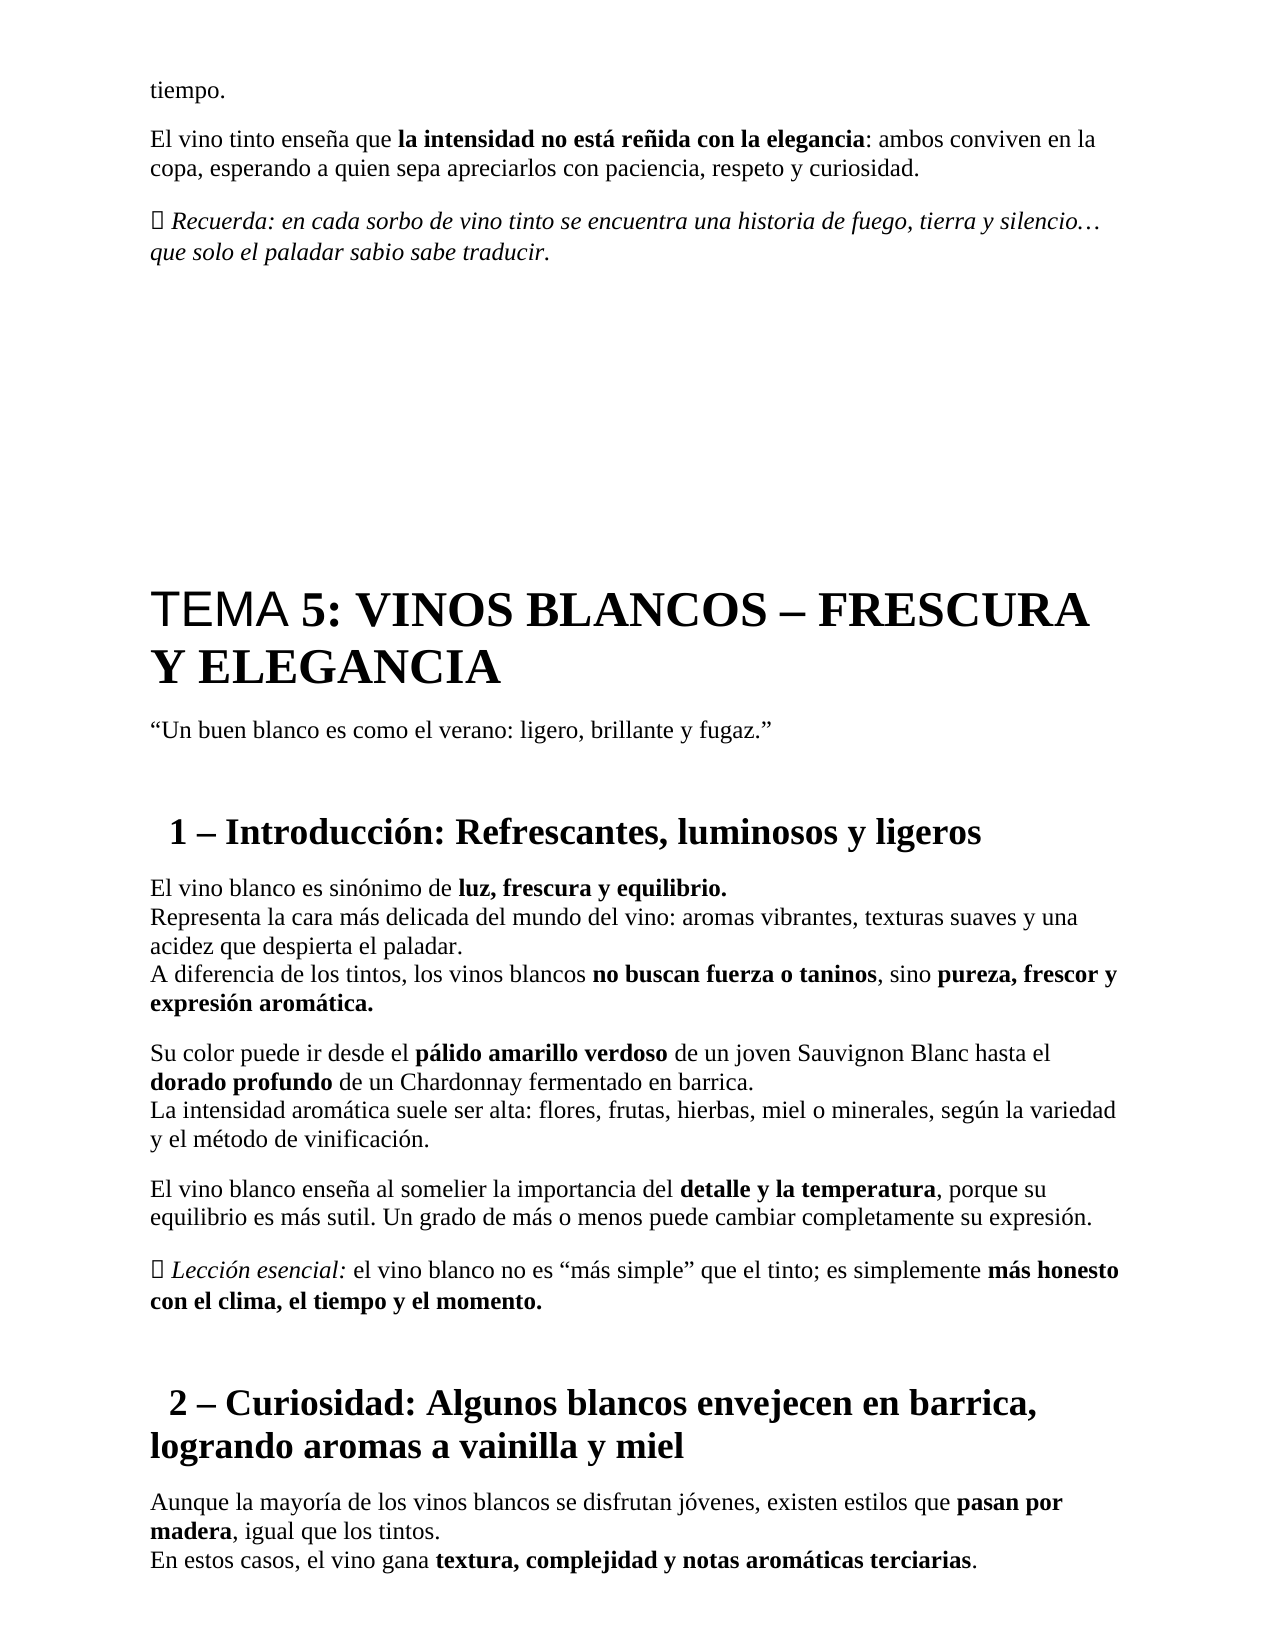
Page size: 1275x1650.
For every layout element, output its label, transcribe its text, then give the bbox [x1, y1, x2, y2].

text Su color puede ir desde el pálido amarillo verdoso de un joven Sauvignon Blanc hasta el dorado profundo de un Chardonnay fermentado en barrica. La intensidad aromática suele ser alta: flores, frutas, hierbas, miel o minerales, según la variedad y el método de vinificación. [150, 1038, 1125, 1153]
text 2 – Curiosidad: Algunos blancos envejecen en barrica, logrando aromas a vainilla y miel [150, 1380, 1125, 1467]
text 1 – Introducción: Refrescantes, luminosos y ligeros [150, 809, 1125, 852]
text Aunque la mayoría de los vinos blancos se disfrutan jóvenes, existen estilos que pasan por madera, igual que los tintos. En estos casos, el vino gana textura, complejidad y notas aromáticas terciarias. [150, 1487, 1125, 1574]
text tiempo. [150, 75, 1125, 104]
text El vino blanco es sinónimo de luz, frescura y equilibrio. Representa la cara más delicada del mundo del vino: aromas vibrantes, texturas suaves y una acidez que despierta el paladar. A diferencia de los tintos, los vinos blancos no buscan fuerza o taninos, sino pureza, frescor y expresión aromática. [150, 873, 1125, 1017]
text “Un buen blanco es como el verano: ligero, brillante y fugaz.” [150, 715, 1125, 744]
text 💬 Lección esencial: el vino blanco no es “más simple” que el tinto; es simplemente más honesto con el clima, el tiempo y el momento. [150, 1252, 1125, 1315]
text El vino tinto enseña que la intensidad no está reñida con la elegancia: ambos conviven en la copa, esperando a quien sepa apreciarlos con paciencia, respeto y curiosidad. [150, 124, 1125, 182]
text El vino blanco enseña al somelier la importancia del detalle y la temperatura, porque su equilibrio es más sutil. Un grado de más o menos puede cambiar completamente su expresión. [150, 1174, 1125, 1231]
text 🍇 Recuerda: en cada sorbo de vino tinto se encuentra una historia de fuego, tierra y silencio… que solo el paladar sabio sabe traducir. [150, 203, 1125, 266]
text TEMA 5: VINOS BLANCOS – FRESCURA Y ELEGANCIA [150, 579, 1125, 694]
